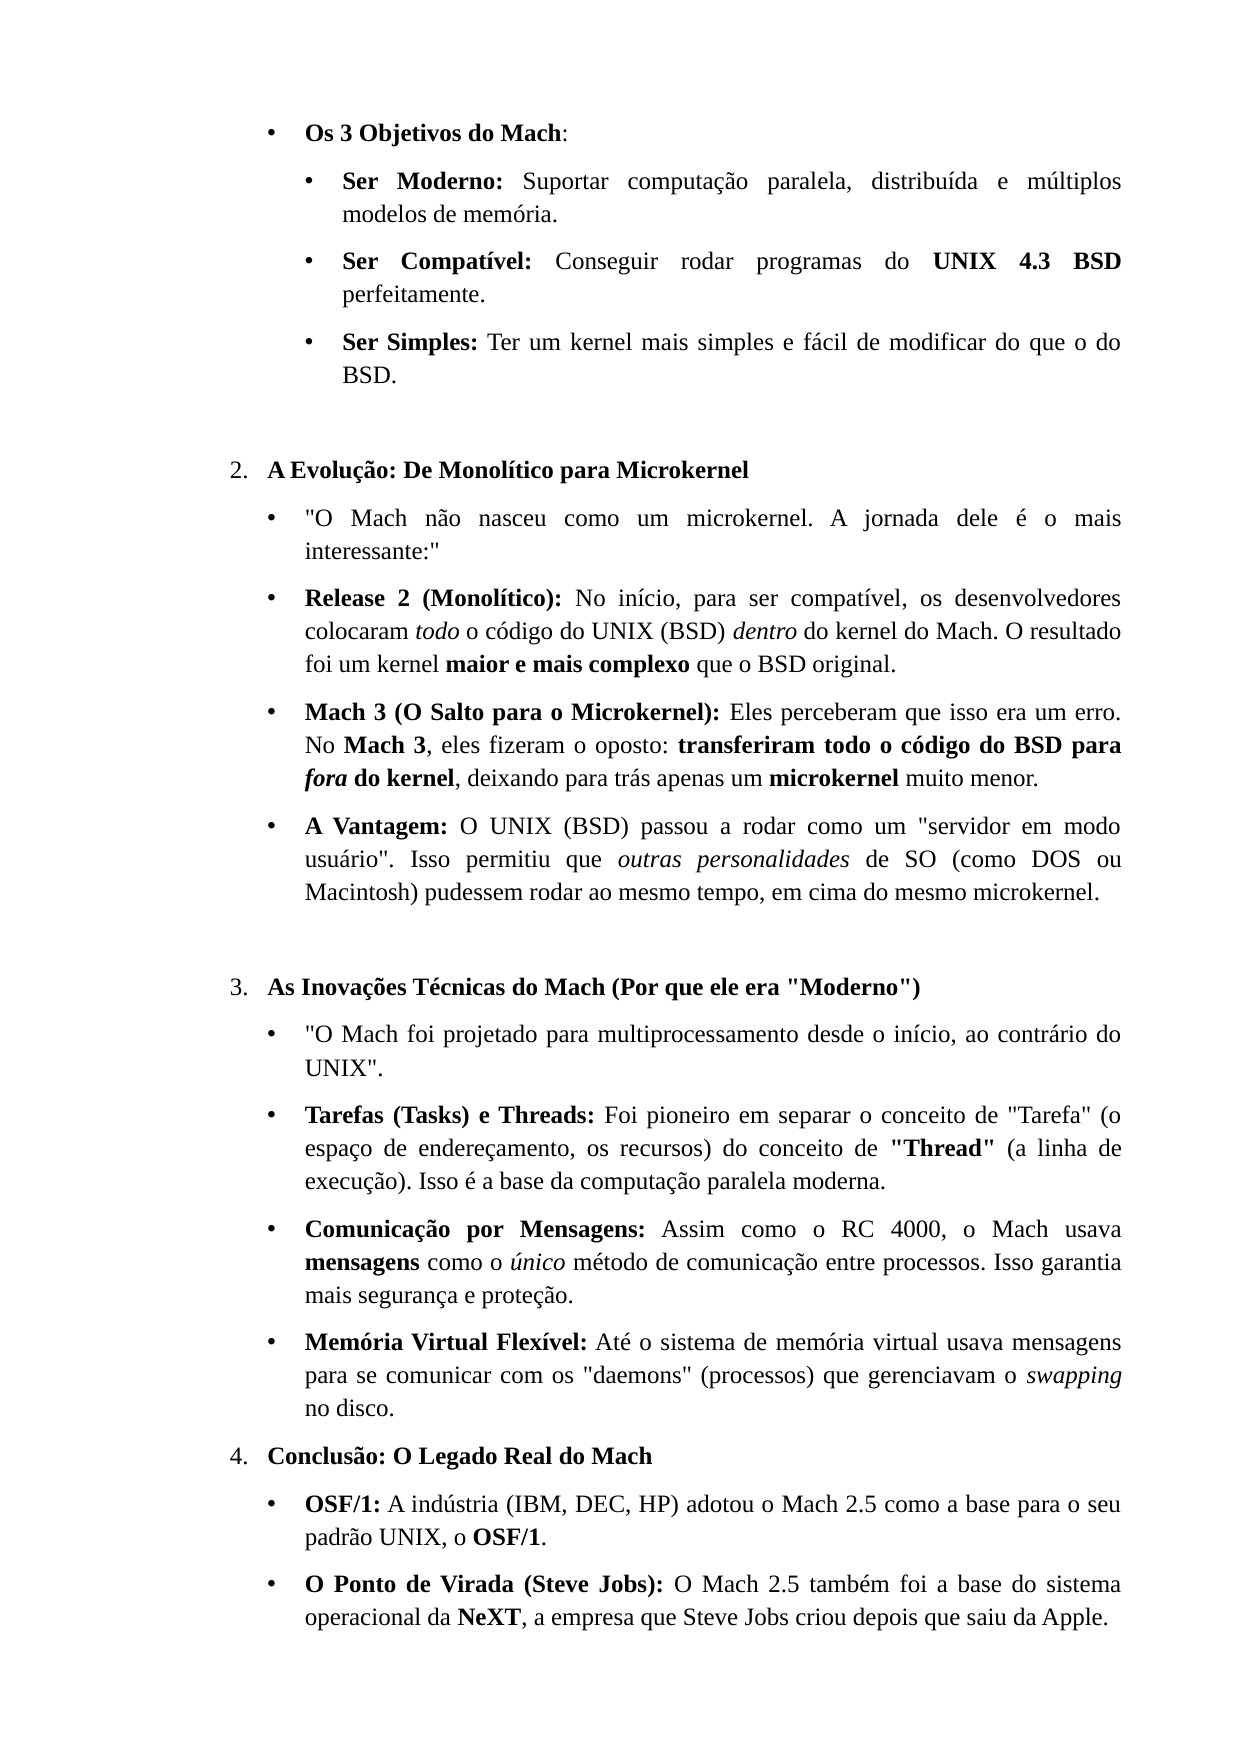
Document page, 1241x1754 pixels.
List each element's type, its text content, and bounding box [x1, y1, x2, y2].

list Mach 3 (O Salto para o Microkernel): Eles perceberam que isso era um erro. No Mach 3, eles fizeram o oposto: transferiram todo o código do BSD para fora do kernel, deixando para trás apenas um microkernel muito menor. [267, 697, 1122, 792]
list Ser Compatível: Conseguir rodar programas do UNIX 4.3 BSD perfeitamente. [304, 246, 1122, 308]
list Ser Moderno: Suportar computação paralela, distribuída e múltiplos modelos de memória. [304, 166, 1122, 227]
list Conclusão: O Legado Real do Mach [229, 1441, 1122, 1470]
list O Ponto de Virada (Steve Jobs): O Mach 2.5 também foi a base do sistema operacional da NeXT, a empresa que Steve Jobs criou depois que saiu da Apple. [267, 1569, 1122, 1631]
list Tarefas (Tasks) e Threads: Foi pioneiro em separar o conceito de "Tarefa" (o espaço de endereçamento, os recursos) do conceito de "Thread" (a linha de execução). Isso é a base da computação paralela moderna. [267, 1100, 1122, 1195]
list As Inovações Técnicas do Mach (Por que ele era "Moderno") [229, 972, 1122, 1001]
list "O Mach foi projetado para multiprocessamento desde o início, ao contrário do UNIX". [267, 1019, 1122, 1081]
list OSF/1: A indústria (IBM, DEC, HP) adotou o Mach 2.5 como a base para o seu padrão UNIX, o OSF/1. [267, 1489, 1122, 1551]
list Ser Simples: Ter um kernel mais simples e fácil de modificar do que o do BSD. [304, 327, 1122, 389]
list A Evolução: De Monolítico para Microkernel [229, 455, 1122, 484]
list A Vantagem: O UNIX (BSD) passou a rodar como um "servidor em modo usuário". Isso permitiu que outras personalidades de SO (como DOS ou Macintosh) pudessem rodar ao mesmo tempo, em cima do mesmo microkernel. [267, 811, 1122, 906]
list "O Mach não nasceu como um microkernel. A jornada dele é o mais interessante:" [267, 503, 1122, 564]
list Comunicação por Mensagens: Assim como o RC 4000, o Mach usava mensagens como o único método de comunicação entre processos. Isso garantia mais segurança e proteção. [267, 1214, 1122, 1309]
list Os 3 Objetivos do Mach: [267, 118, 1122, 147]
list Memória Virtual Flexível: Até o sistema de memória virtual usava mensagens para se comunicar com os "daemons" (processos) que gerenciavam o swapping no disco. [267, 1327, 1122, 1422]
list Release 2 (Monolítico): No início, para ser compatível, os desenvolvedores colocaram todo o código do UNIX (BSD) dentro do kernel do Mach. O resultado foi um kernel maior e mais complexo que o BSD original. [267, 583, 1122, 678]
